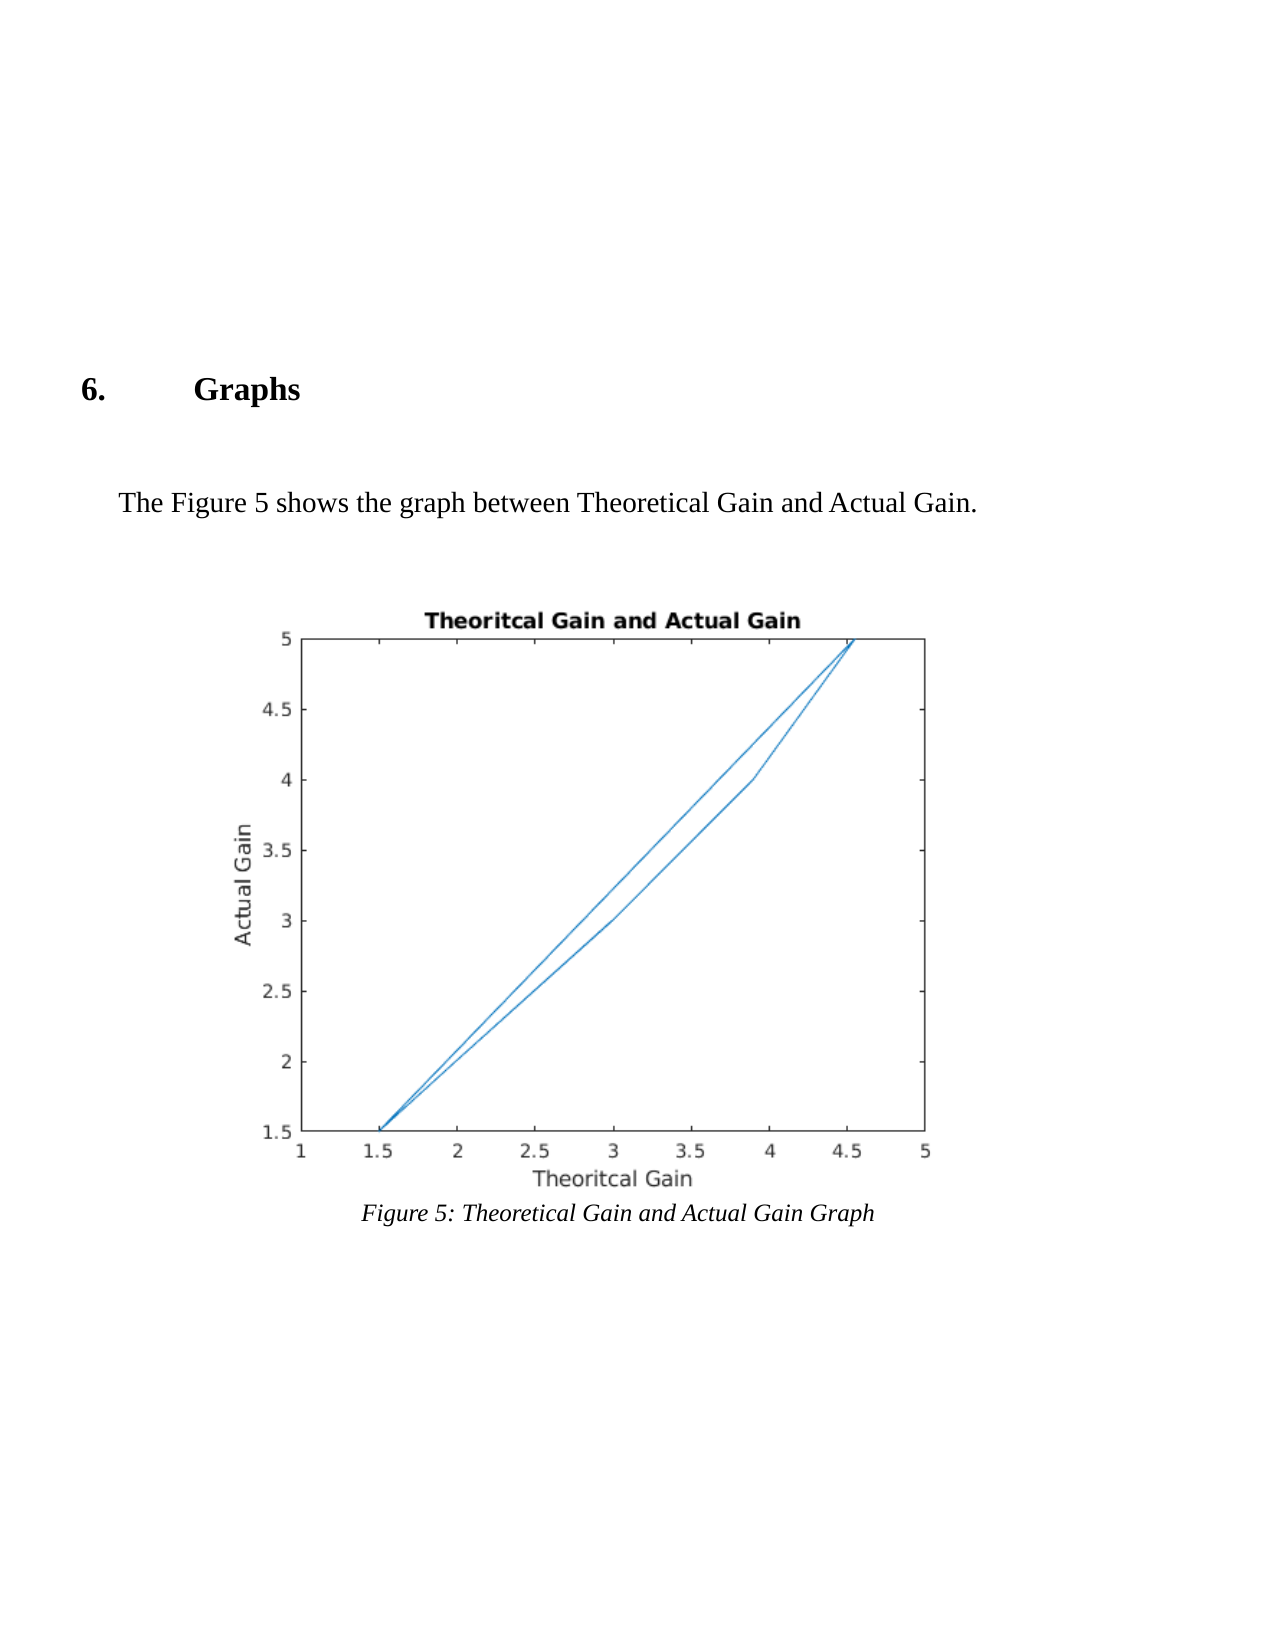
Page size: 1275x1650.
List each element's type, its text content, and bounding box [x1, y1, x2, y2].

list Graphs [81, 370, 1157, 408]
text The Figure 5 shows the graph between Theoretical Gain and Actual Gain. [81, 485, 1157, 518]
picture [196, 594, 1002, 1198]
text Figure 5: Theoretical Gain and Actual Gain Graph [217, 594, 1021, 1227]
